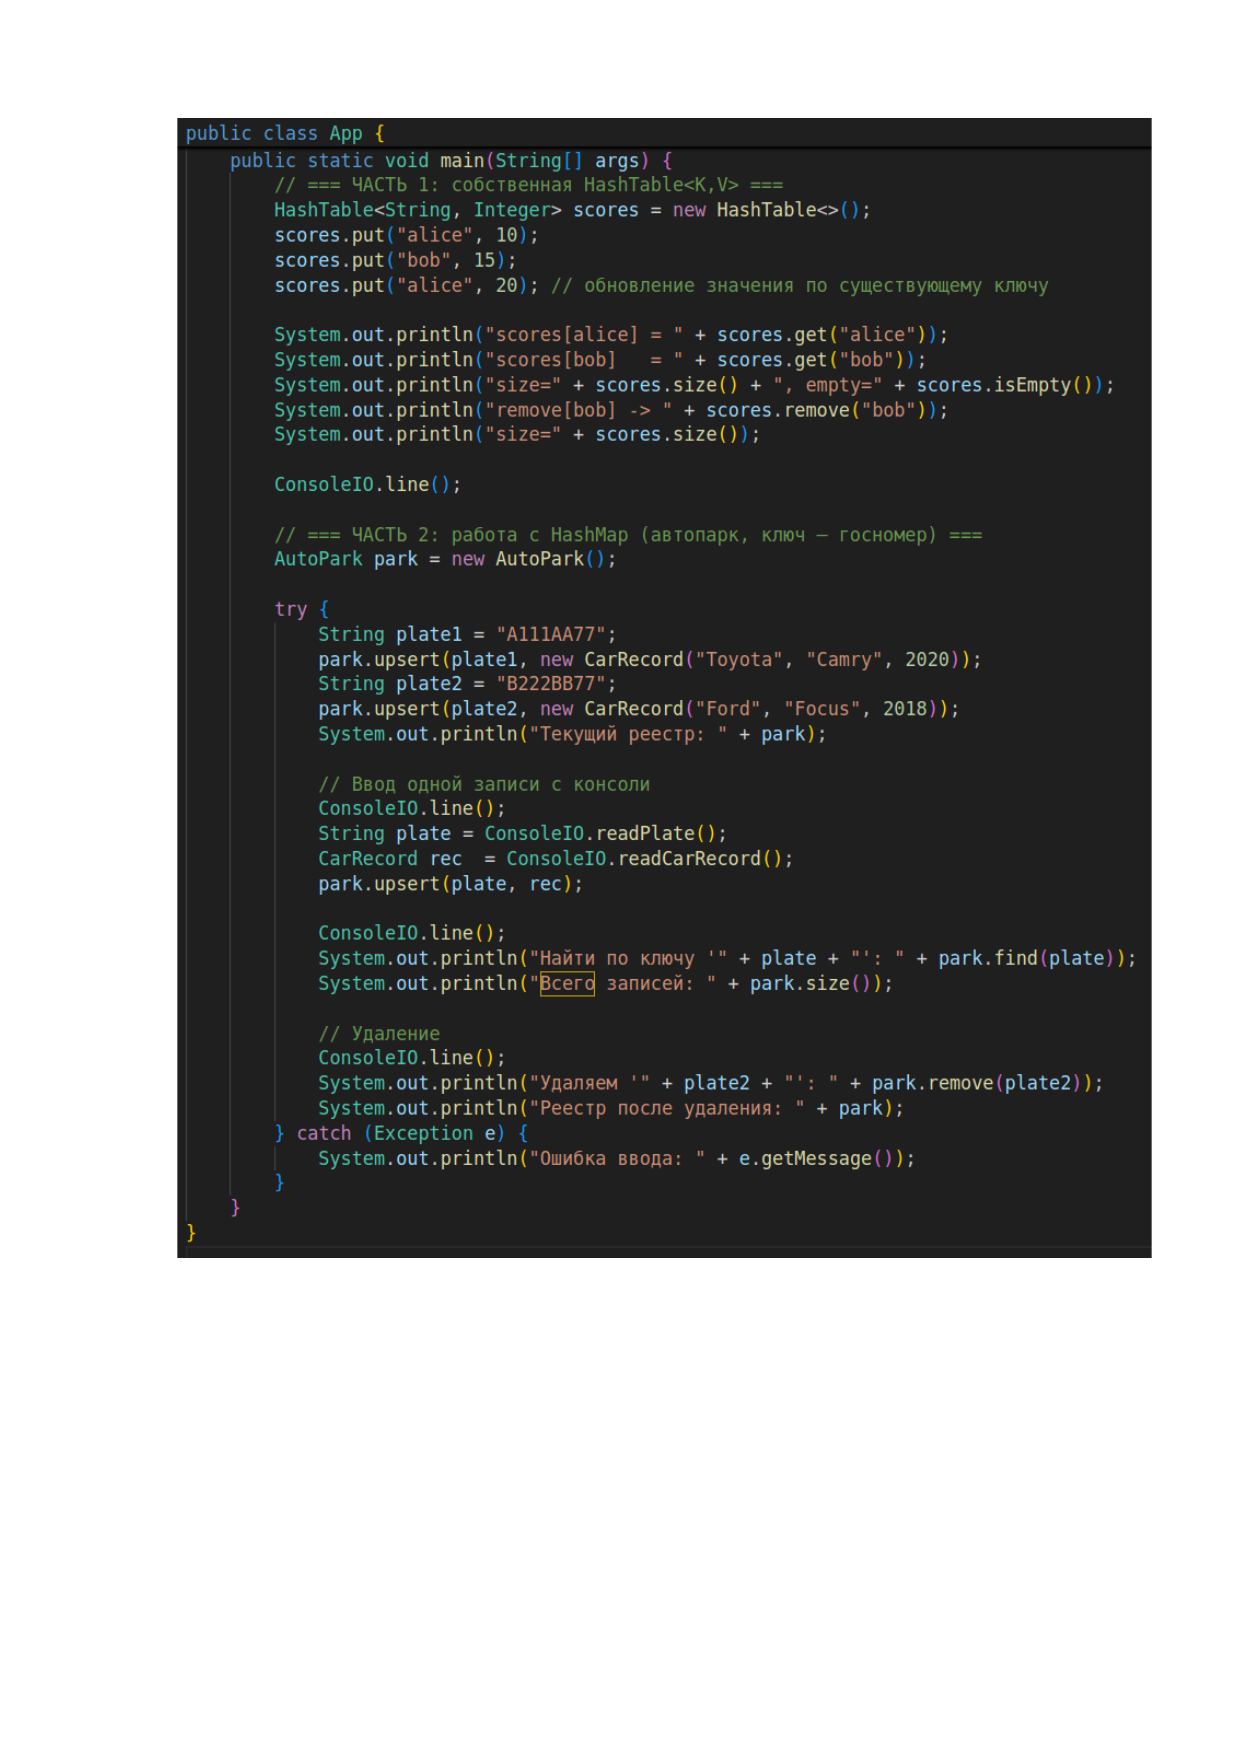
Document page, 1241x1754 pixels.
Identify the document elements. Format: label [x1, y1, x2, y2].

picture [177, 118, 1152, 1258]
